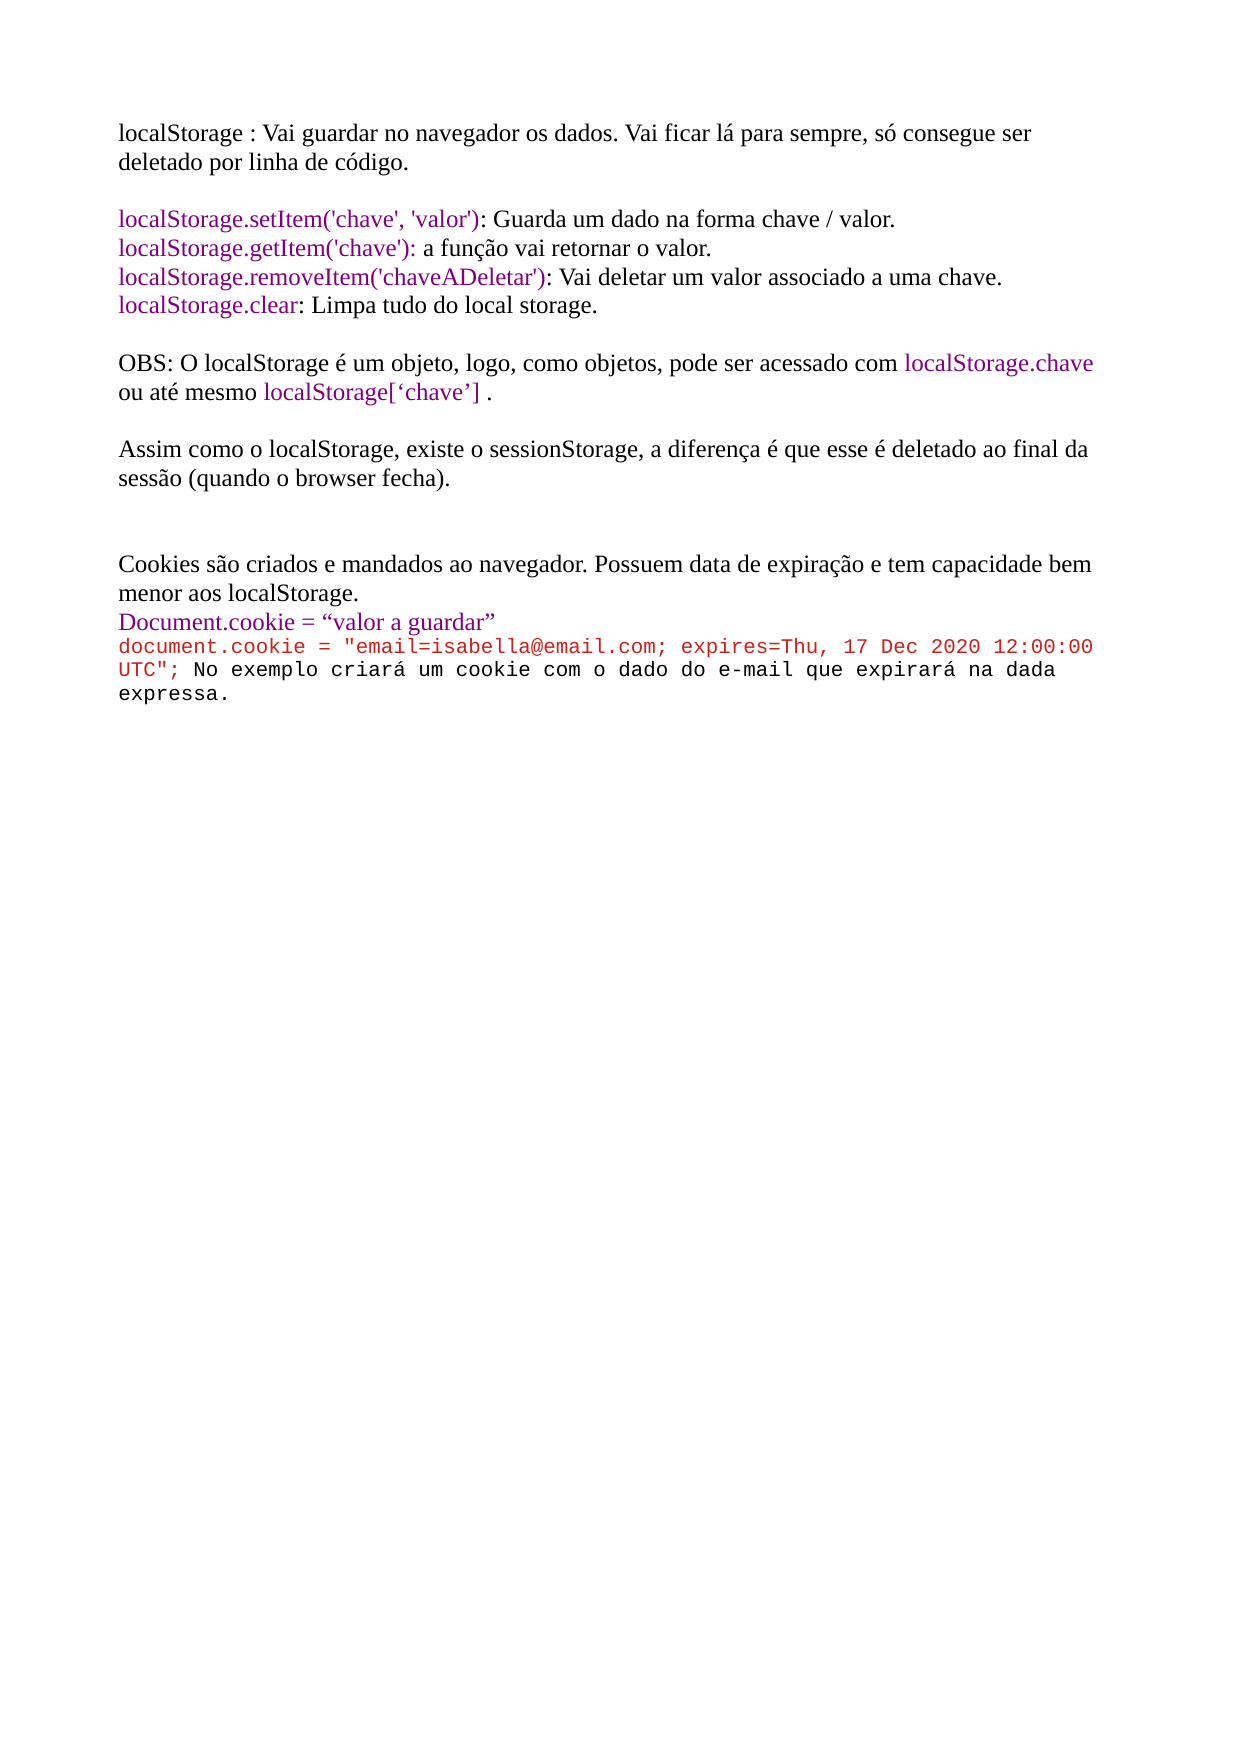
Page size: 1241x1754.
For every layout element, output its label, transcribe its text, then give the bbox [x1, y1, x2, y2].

text localStorage.clear: Limpa tudo do local storage. [118, 291, 1122, 319]
text Cookies são criados e mandados ao navegador. Possuem data de expiração e tem capacidade bem menor aos localStorage. [118, 549, 1122, 607]
text localStorage.getItem('chave'): a função vai retornar o valor. [118, 233, 1122, 262]
text document.cookie = "email=isabella@email.com; expires=Thu, 17 Dec 2020 12:00:00 UTC"; No exemplo criará um cookie com o dado do e-mail que expirará na dada expressa. [118, 636, 1122, 707]
text Assim como o localStorage, existe o sessionStorage, a diferença é que esse é deletado ao final da sessão (quando o browser fecha). [118, 434, 1122, 492]
text Document.cookie = “valor a guardar” [118, 607, 1122, 636]
text localStorage : Vai guardar no navegador os dados. Vai ficar lá para sempre, só consegue ser deletado por linha de código. [118, 118, 1122, 176]
text localStorage.setItem('chave', 'valor'): Guarda um dado na forma chave / valor. [118, 204, 1122, 233]
text OBS: O localStorage é um objeto, logo, como objetos, pode ser acessado com localStorage.chave ou até mesmo localStorage[‘chave’] . [118, 348, 1122, 406]
text localStorage.removeItem('chaveADeletar'): Vai deletar um valor associado a uma chave. [118, 262, 1122, 291]
